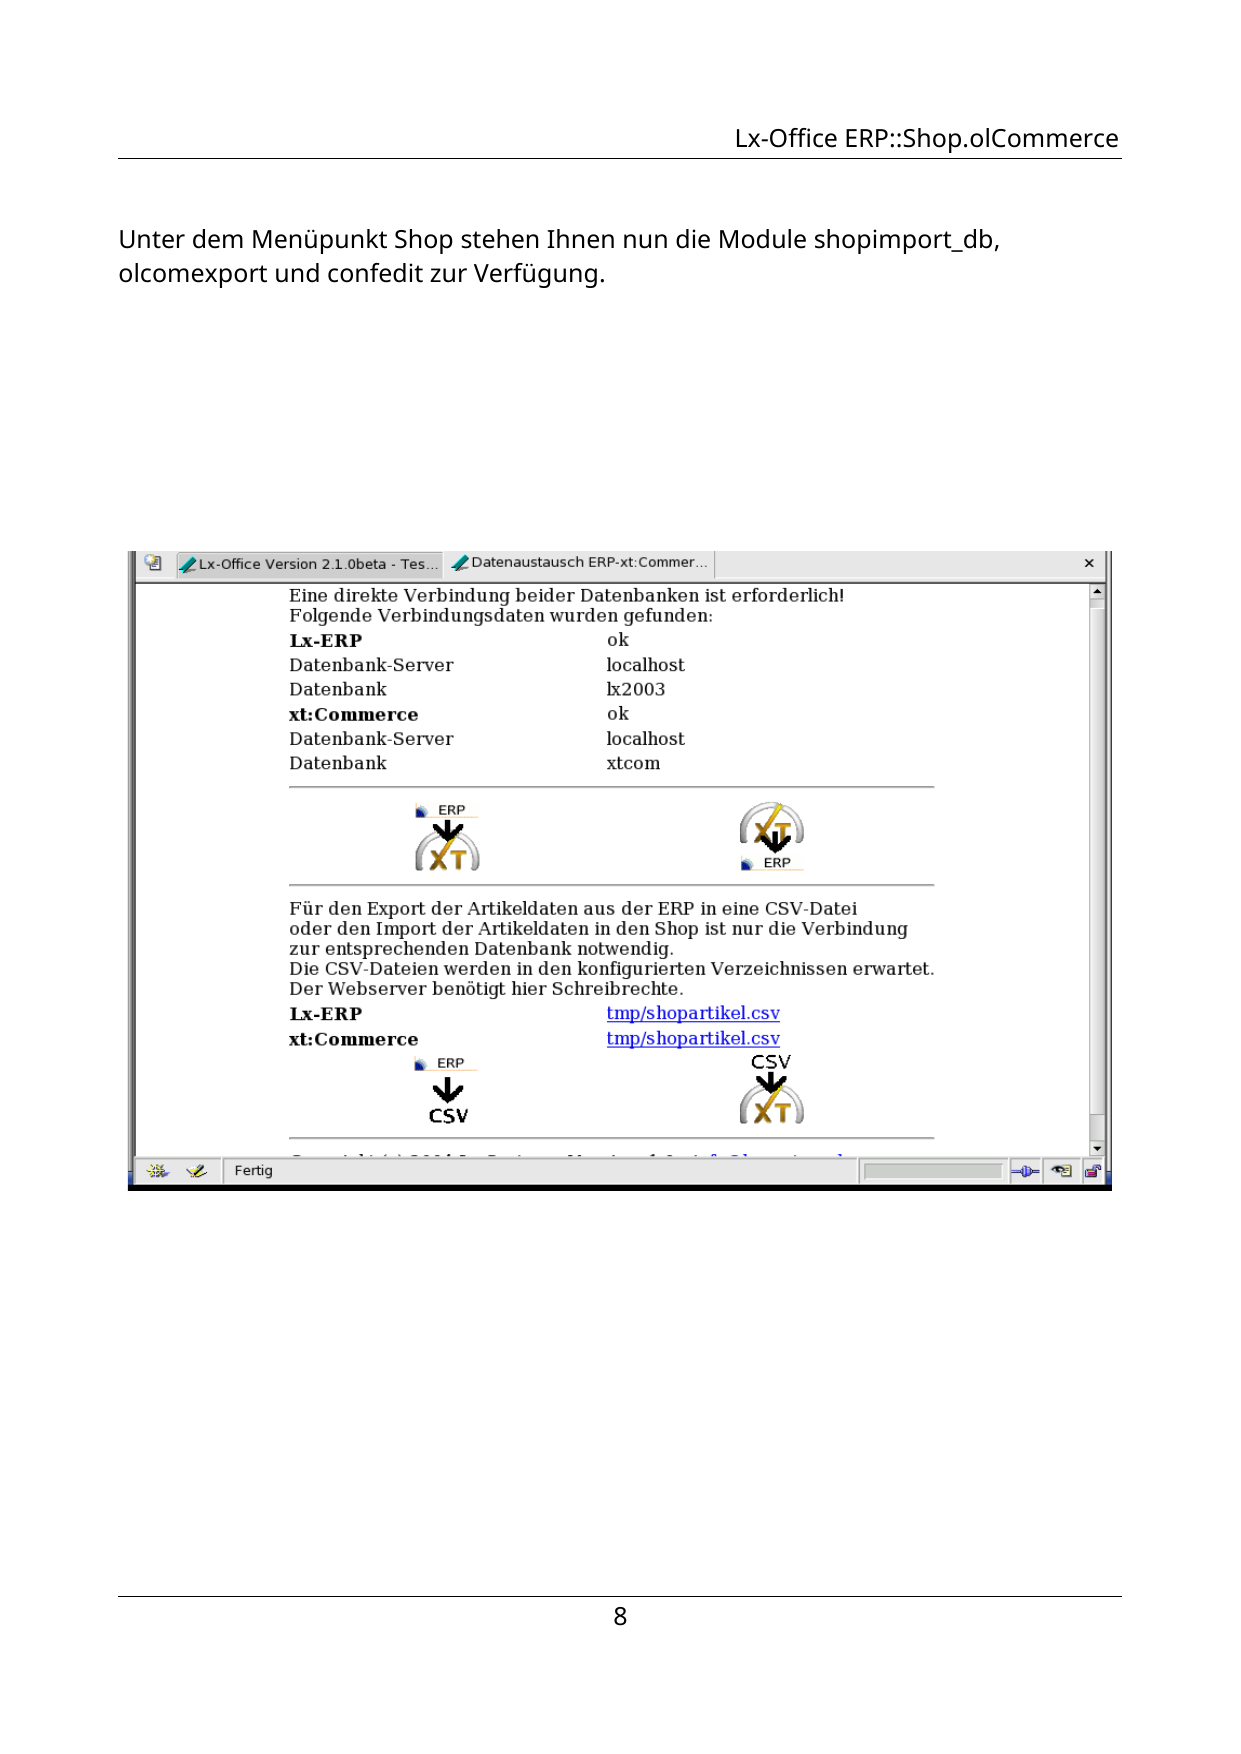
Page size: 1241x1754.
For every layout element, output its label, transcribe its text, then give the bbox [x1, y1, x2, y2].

text Unter dem Menüpunkt Shop stehen Ihnen nun die Module shopimport_db, olcomexport und confedit zur Verfügung. [118, 221, 1122, 289]
picture [127, 551, 1112, 1191]
